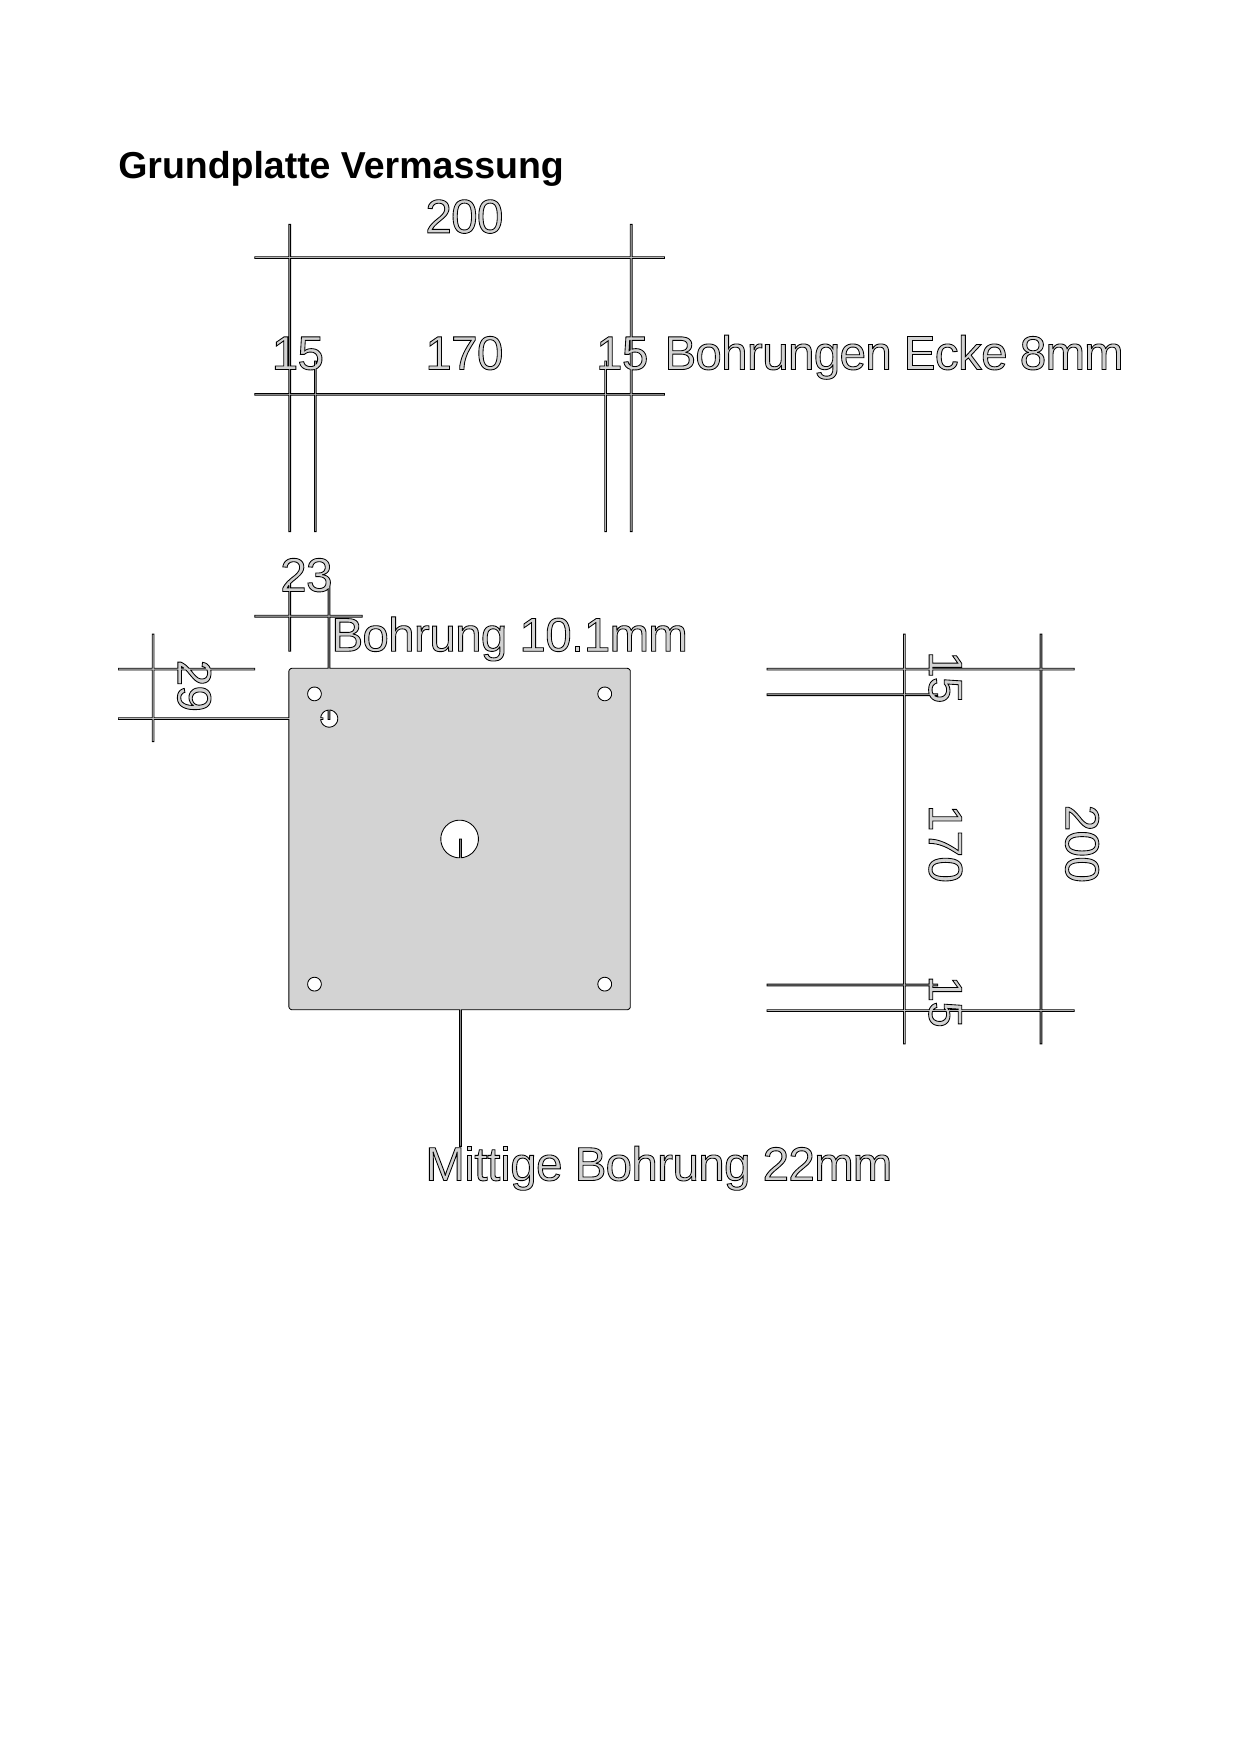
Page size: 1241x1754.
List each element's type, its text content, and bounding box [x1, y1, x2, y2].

subtitle Grundplatte Vermassung [118, 143, 1122, 186]
